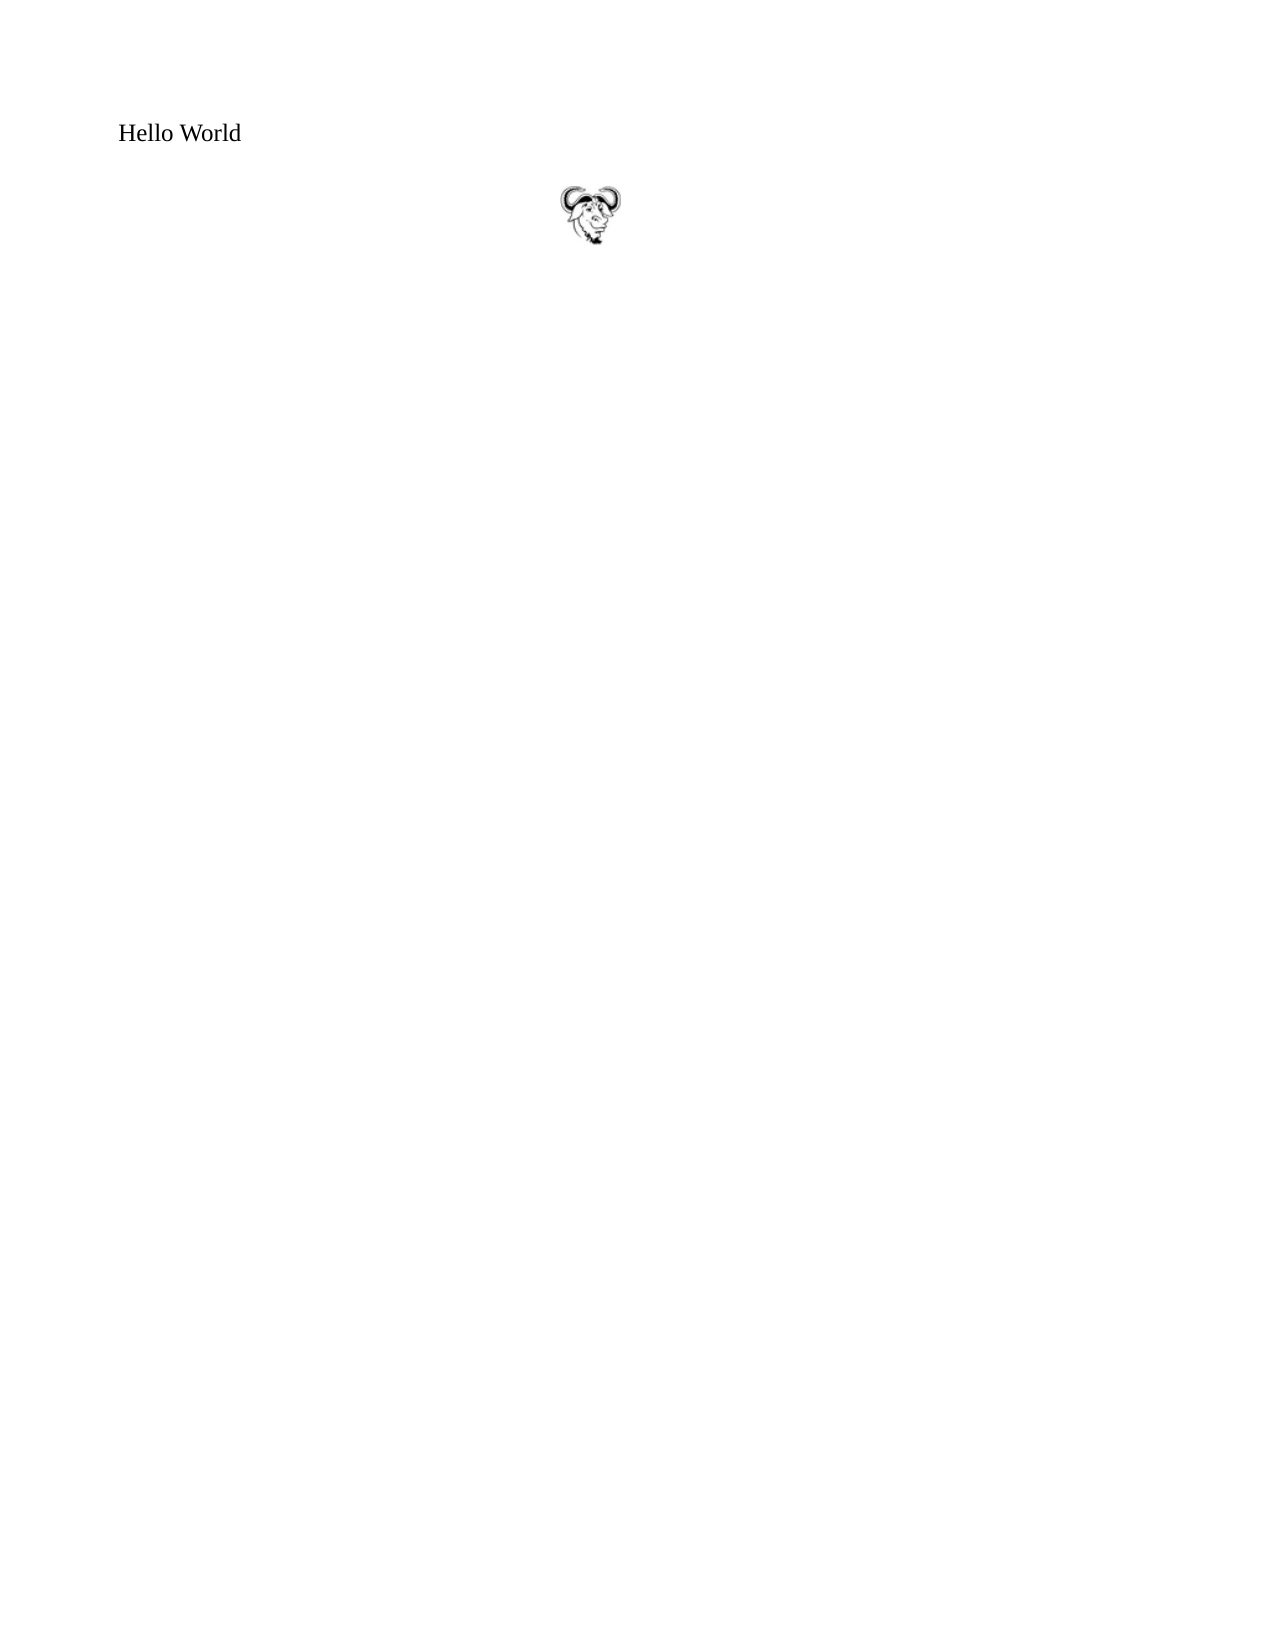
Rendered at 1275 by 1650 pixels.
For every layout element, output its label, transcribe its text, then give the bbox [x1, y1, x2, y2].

text Hello World [118, 118, 1157, 147]
